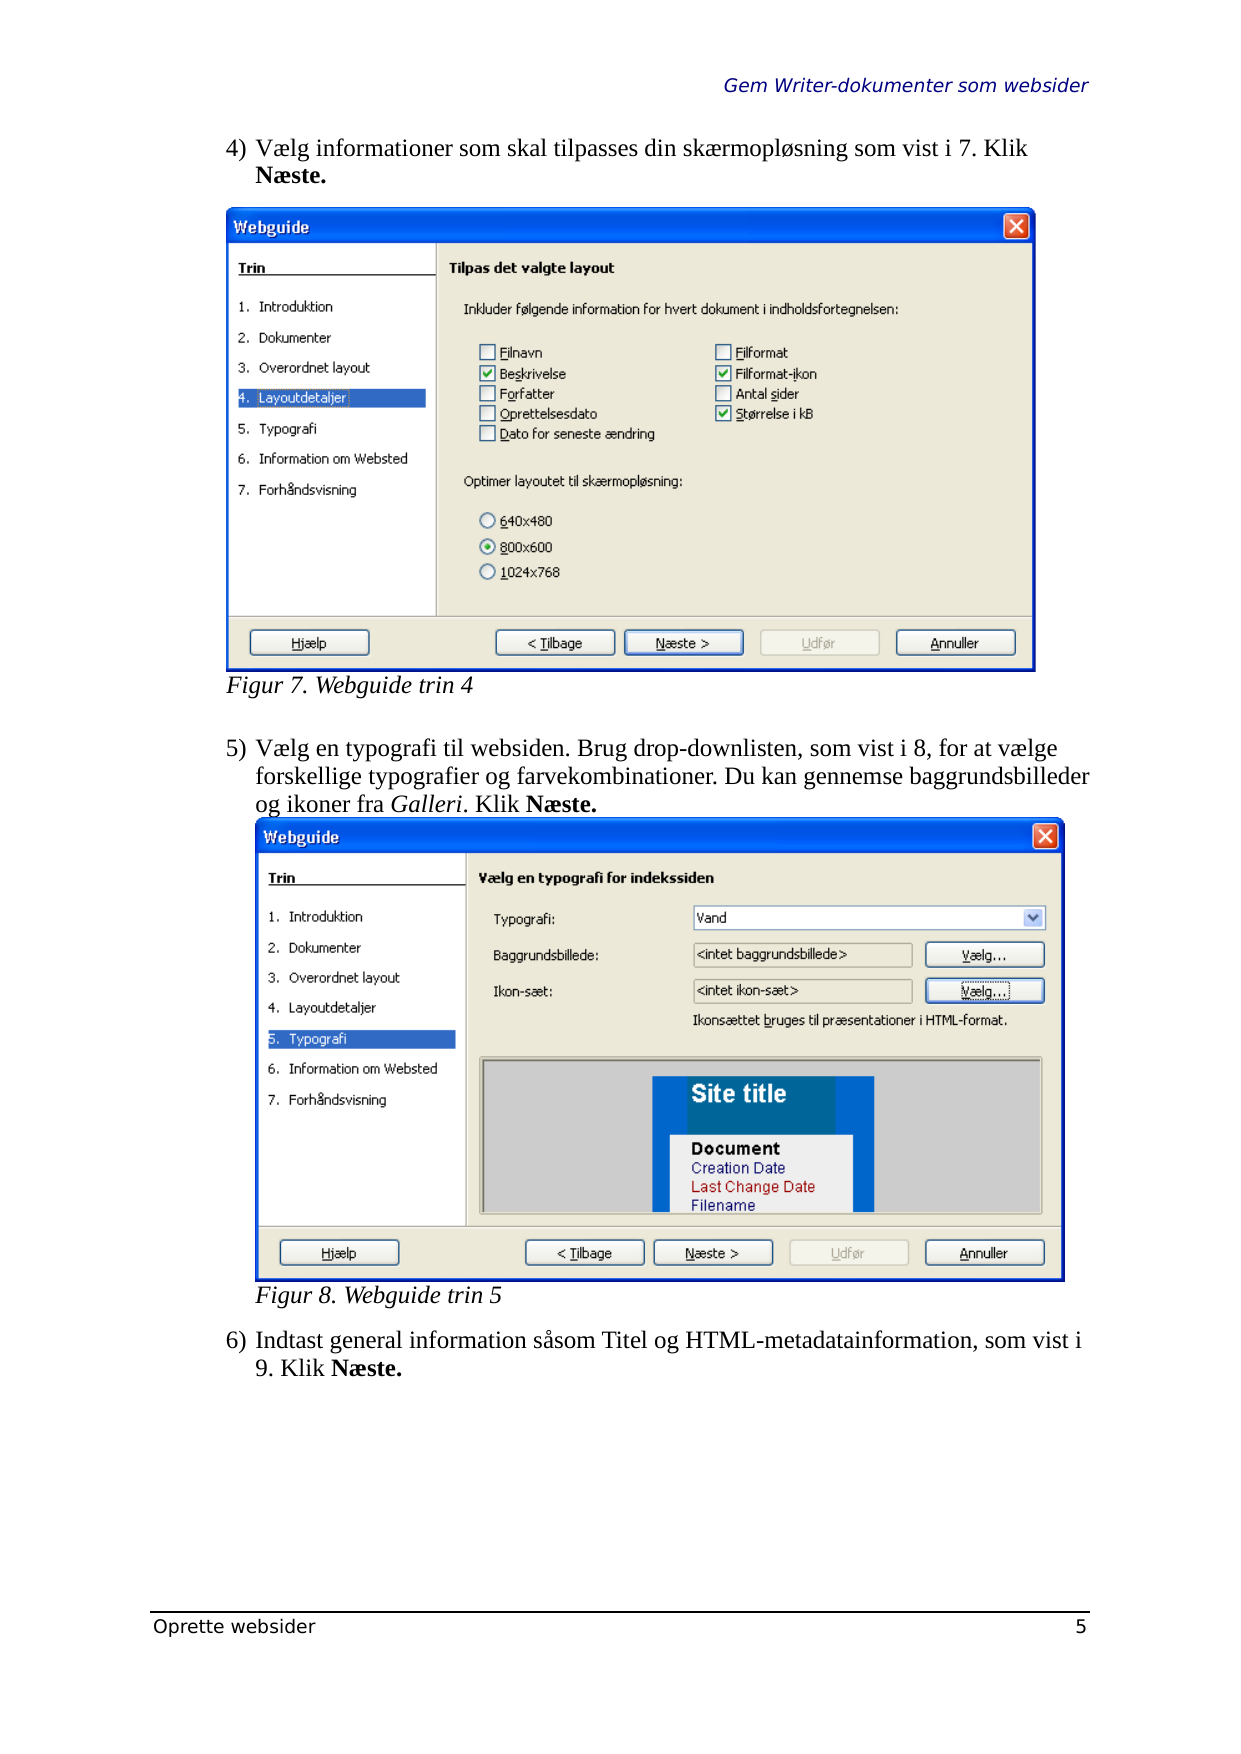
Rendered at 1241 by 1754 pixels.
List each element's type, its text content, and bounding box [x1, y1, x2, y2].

text Figur 7. Webguide trin 4 [226, 207, 1074, 699]
picture [226, 207, 1036, 672]
list Vælg en typografi til websiden. Brug drop-downlisten, som vist i Figur 8, for at vælge forskellige typografier og farvekombinationer. Du kan gennemse baggrundsbilleder og ikoner fra Galleri. Klik Næste. [226, 734, 1142, 1312]
list Indtast general information såsom Titel og HTML-metadatainformation, som vist i Figur 9. Klik Næste. [226, 1327, 1090, 1382]
list Figur 8. Webguide trin 5 [255, 817, 1142, 1309]
list Vælg informationer som skal tilpasses din skærmopløsning som vist i Figur 7. Klik Næste. [226, 134, 1090, 189]
picture [255, 817, 1065, 1282]
